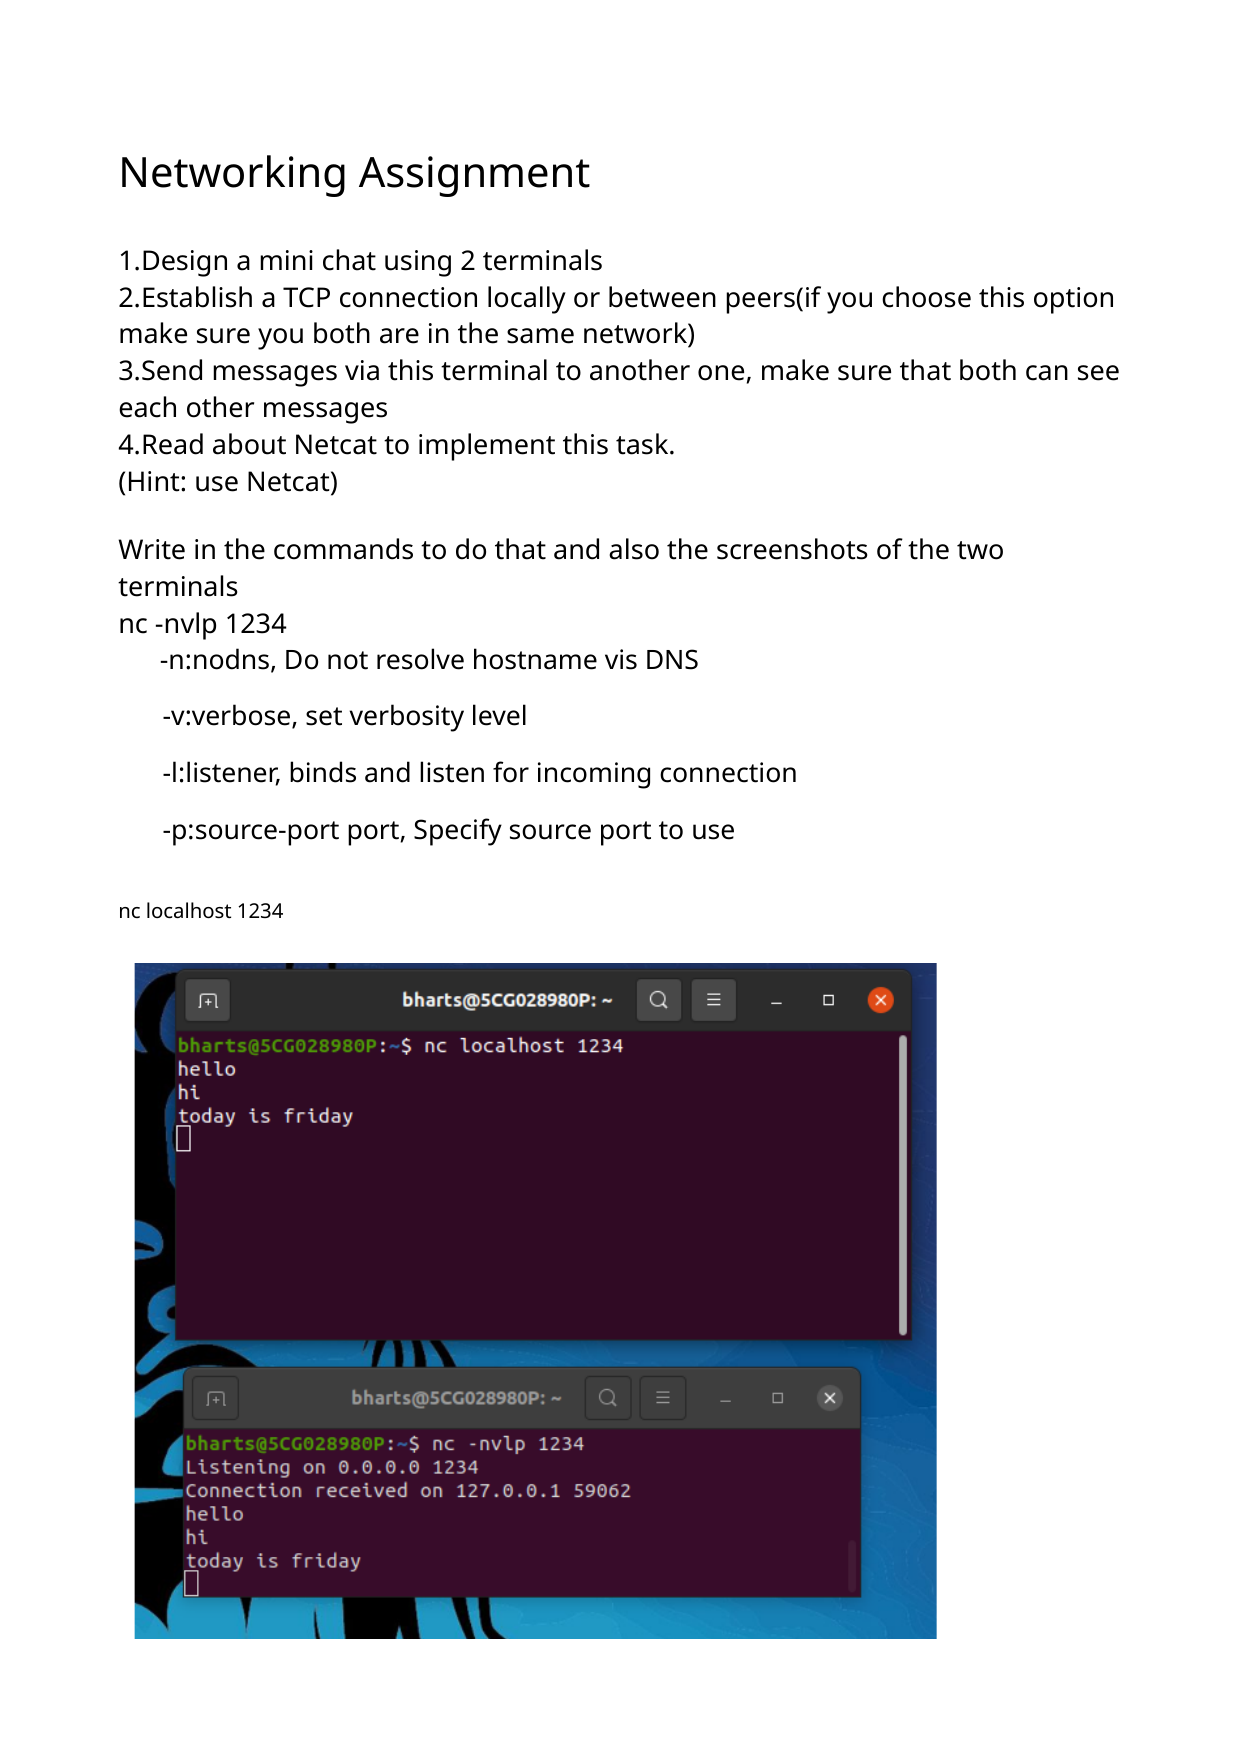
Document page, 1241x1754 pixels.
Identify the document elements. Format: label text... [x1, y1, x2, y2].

picture [545, 963, 937, 1639]
subtitle Networking Assignment [118, 143, 1122, 200]
text 1.Design a mini chat using 2 terminals 2.Establish a TCP connection locally or between peers(if you choose this option make sure you both are in the same network) 3.Send messages via this terminal to another one, make sure that both can see each other messages 4.Read about Netcat to implement this task. (Hint: use Netcat) Write in the commands to do that and also the screenshots of the two terminals [118, 241, 1122, 604]
text nc localhost 1234 [118, 897, 1122, 925]
text nc -nvlp 1234 [118, 604, 1122, 641]
text -n:nodns, Do not resolve hostname vis DNS [118, 641, 1122, 677]
list -l:listener, binds and listen for incoming connection [156, 754, 1122, 790]
list -v:verbose, set verbosity level [156, 697, 1122, 733]
list -p:source-port port, Specify source port to use [156, 811, 1122, 847]
